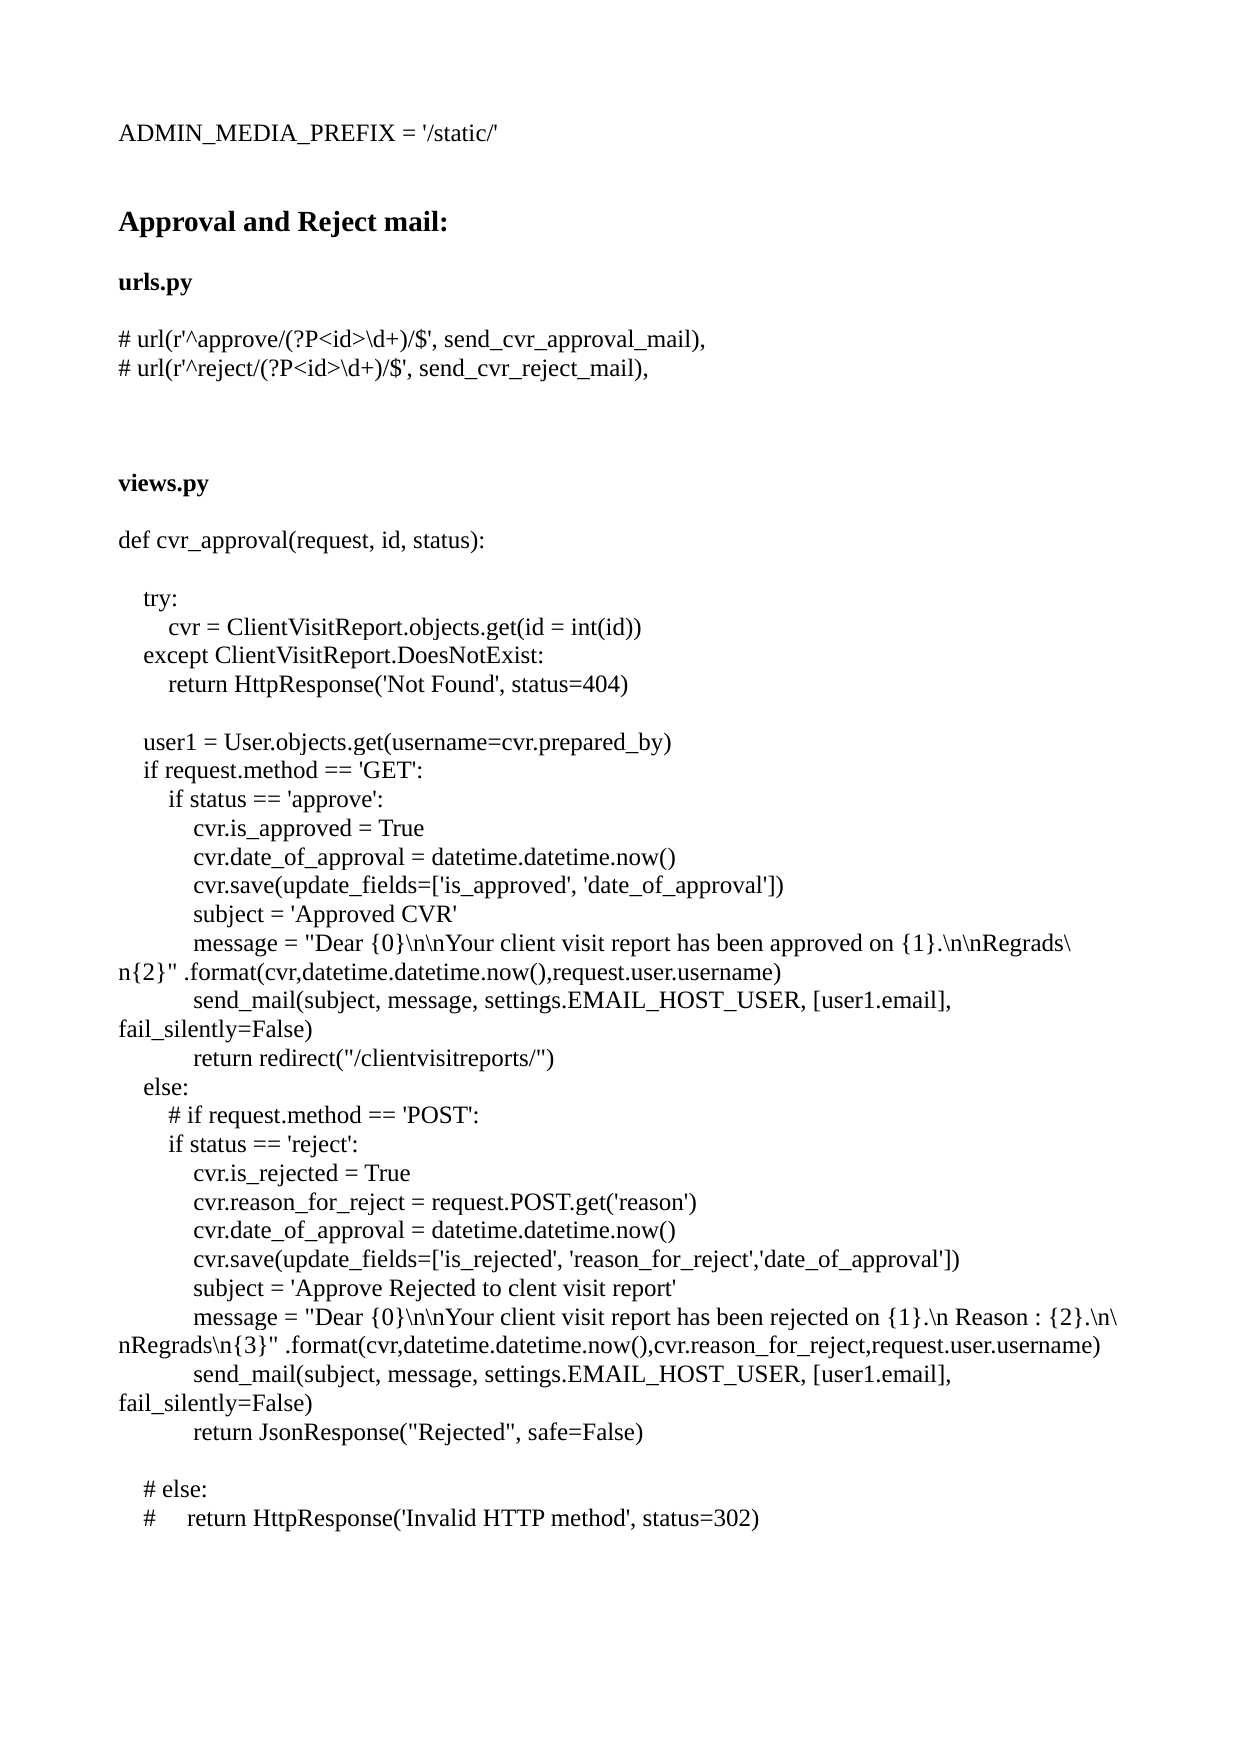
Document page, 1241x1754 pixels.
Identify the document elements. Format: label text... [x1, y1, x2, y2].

text ADMIN_MEDIA_PREFIX = '/static/' [118, 118, 1122, 147]
text # return HttpResponse('Invalid HTTP method', status=302) [118, 1503, 1122, 1532]
text send_mail(subject, message, settings.EMAIL_HOST_USER, [user1.email], fail_silently=False) [118, 985, 1122, 1043]
text except ClientVisitReport.DoesNotExist: [118, 640, 1122, 669]
text # if request.method == 'POST': [118, 1100, 1122, 1129]
text message = "Dear {0}\n\nYour client visit report has been rejected on {1}.\n Reason : {2}.\n\nRegrads\n{3}" .format(cvr,datetime.datetime.now(),cvr.reason_for_reject,request.user.username) [118, 1302, 1122, 1359]
text send_mail(subject, message, settings.EMAIL_HOST_USER, [user1.email], fail_silently=False) [118, 1359, 1122, 1417]
text user1 = User.objects.get(username=cvr.prepared_by) [118, 727, 1122, 755]
text return HttpResponse('Not Found', status=404) [118, 669, 1122, 698]
text views.py [118, 468, 1122, 497]
text message = "Dear {0}\n\nYour client visit report has been approved on {1}.\n\nRegrads\n{2}" .format(cvr,datetime.datetime.now(),request.user.username) [118, 928, 1122, 985]
text subject = 'Approved CVR' [118, 899, 1122, 928]
text # url(r'^approve/(?P<id>\d+)/$', send_cvr_approval_mail), [118, 324, 1122, 353]
text cvr = ClientVisitReport.objects.get(id = int(id)) [118, 612, 1122, 640]
text cvr.is_approved = True [118, 813, 1122, 842]
text urls.py [118, 267, 1122, 295]
text cvr.is_rejected = True [118, 1158, 1122, 1187]
text cvr.date_of_approval = datetime.datetime.now() [118, 1215, 1122, 1244]
text return redirect("/clientvisitreports/") [118, 1043, 1122, 1072]
text subject = 'Approve Rejected to clent visit report' [118, 1273, 1122, 1302]
text cvr.reason_for_reject = request.POST.get('reason') [118, 1187, 1122, 1215]
text # else: [118, 1474, 1122, 1503]
text cvr.save(update_fields=['is_approved', 'date_of_approval']) [118, 870, 1122, 899]
text else: [118, 1072, 1122, 1100]
text cvr.save(update_fields=['is_rejected', 'reason_for_reject','date_of_approval']) [118, 1244, 1122, 1273]
text if status == 'reject': [118, 1129, 1122, 1158]
text if request.method == 'GET': [118, 755, 1122, 784]
text cvr.date_of_approval = datetime.datetime.now() [118, 842, 1122, 870]
text # url(r'^reject/(?P<id>\d+)/$', send_cvr_reject_mail), [118, 353, 1122, 382]
text try: [118, 583, 1122, 612]
text Approval and Reject mail: [118, 204, 1122, 238]
text if status == 'approve': [118, 784, 1122, 813]
text return JsonResponse("Rejected", safe=False) [118, 1417, 1122, 1445]
text def cvr_approval(request, id, status): [118, 525, 1122, 554]
